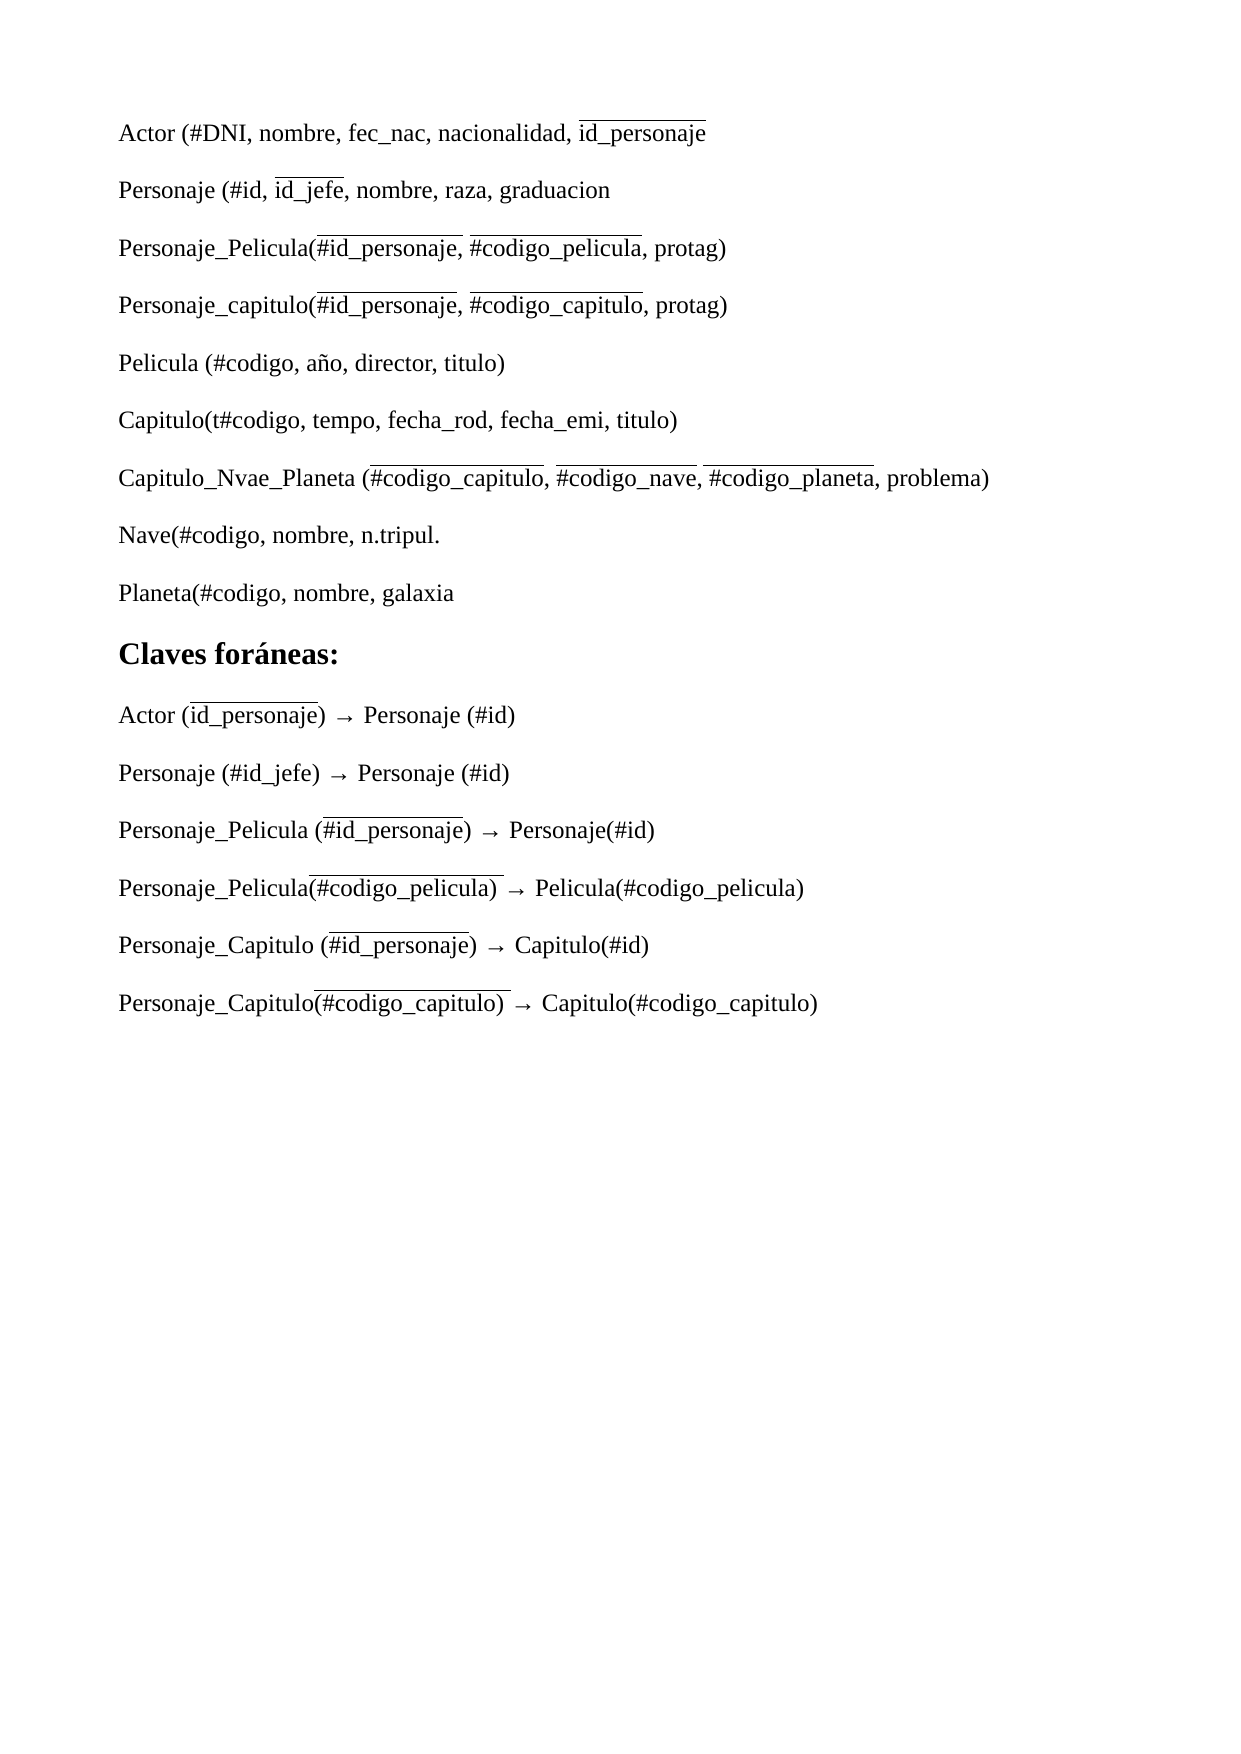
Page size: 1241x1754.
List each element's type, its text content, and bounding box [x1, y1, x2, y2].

text Personaje_capitulo(#id_personaje, #codigo_capitulo, protag) [118, 291, 1122, 319]
text Pelicula (#codigo, año, director, titulo) [118, 348, 1122, 377]
text Actor (id_personaje) → Personaje (#id) [118, 700, 1122, 729]
text Planeta(#codigo, nombre, galaxia [118, 578, 1122, 607]
text Personaje_Pelicula(#id_personaje, #codigo_pelicula, protag) [118, 233, 1122, 262]
text Personaje_Capitulo (#id_personaje) → Capitulo(#id) [118, 930, 1122, 959]
text Actor (#DNI, nombre, fec_nac, nacionalidad, id_personaje [118, 118, 1122, 147]
text Personaje_Capitulo(#codigo_capitulo) → Capitulo(#codigo_capitulo) [118, 988, 1122, 1017]
text Personaje_Pelicula(#codigo_pelicula) → Pelicula(#codigo_pelicula) [118, 873, 1122, 902]
text Claves foráneas: [118, 636, 1122, 672]
text Capitulo_Nvae_Planeta (#codigo_capitulo, #codigo_nave, #codigo_planeta, problema) [118, 463, 1122, 492]
text Personaje (#id_jefe) → Personaje (#id) [118, 758, 1122, 787]
text Personaje (#id, id_jefe, nombre, raza, graduacion [118, 176, 1122, 204]
text Nave(#codigo, nombre, n.tripul. [118, 521, 1122, 549]
text Capitulo(t#codigo, tempo, fecha_rod, fecha_emi, titulo) [118, 406, 1122, 434]
text Personaje_Pelicula (#id_personaje) → Personaje(#id) [118, 815, 1122, 844]
